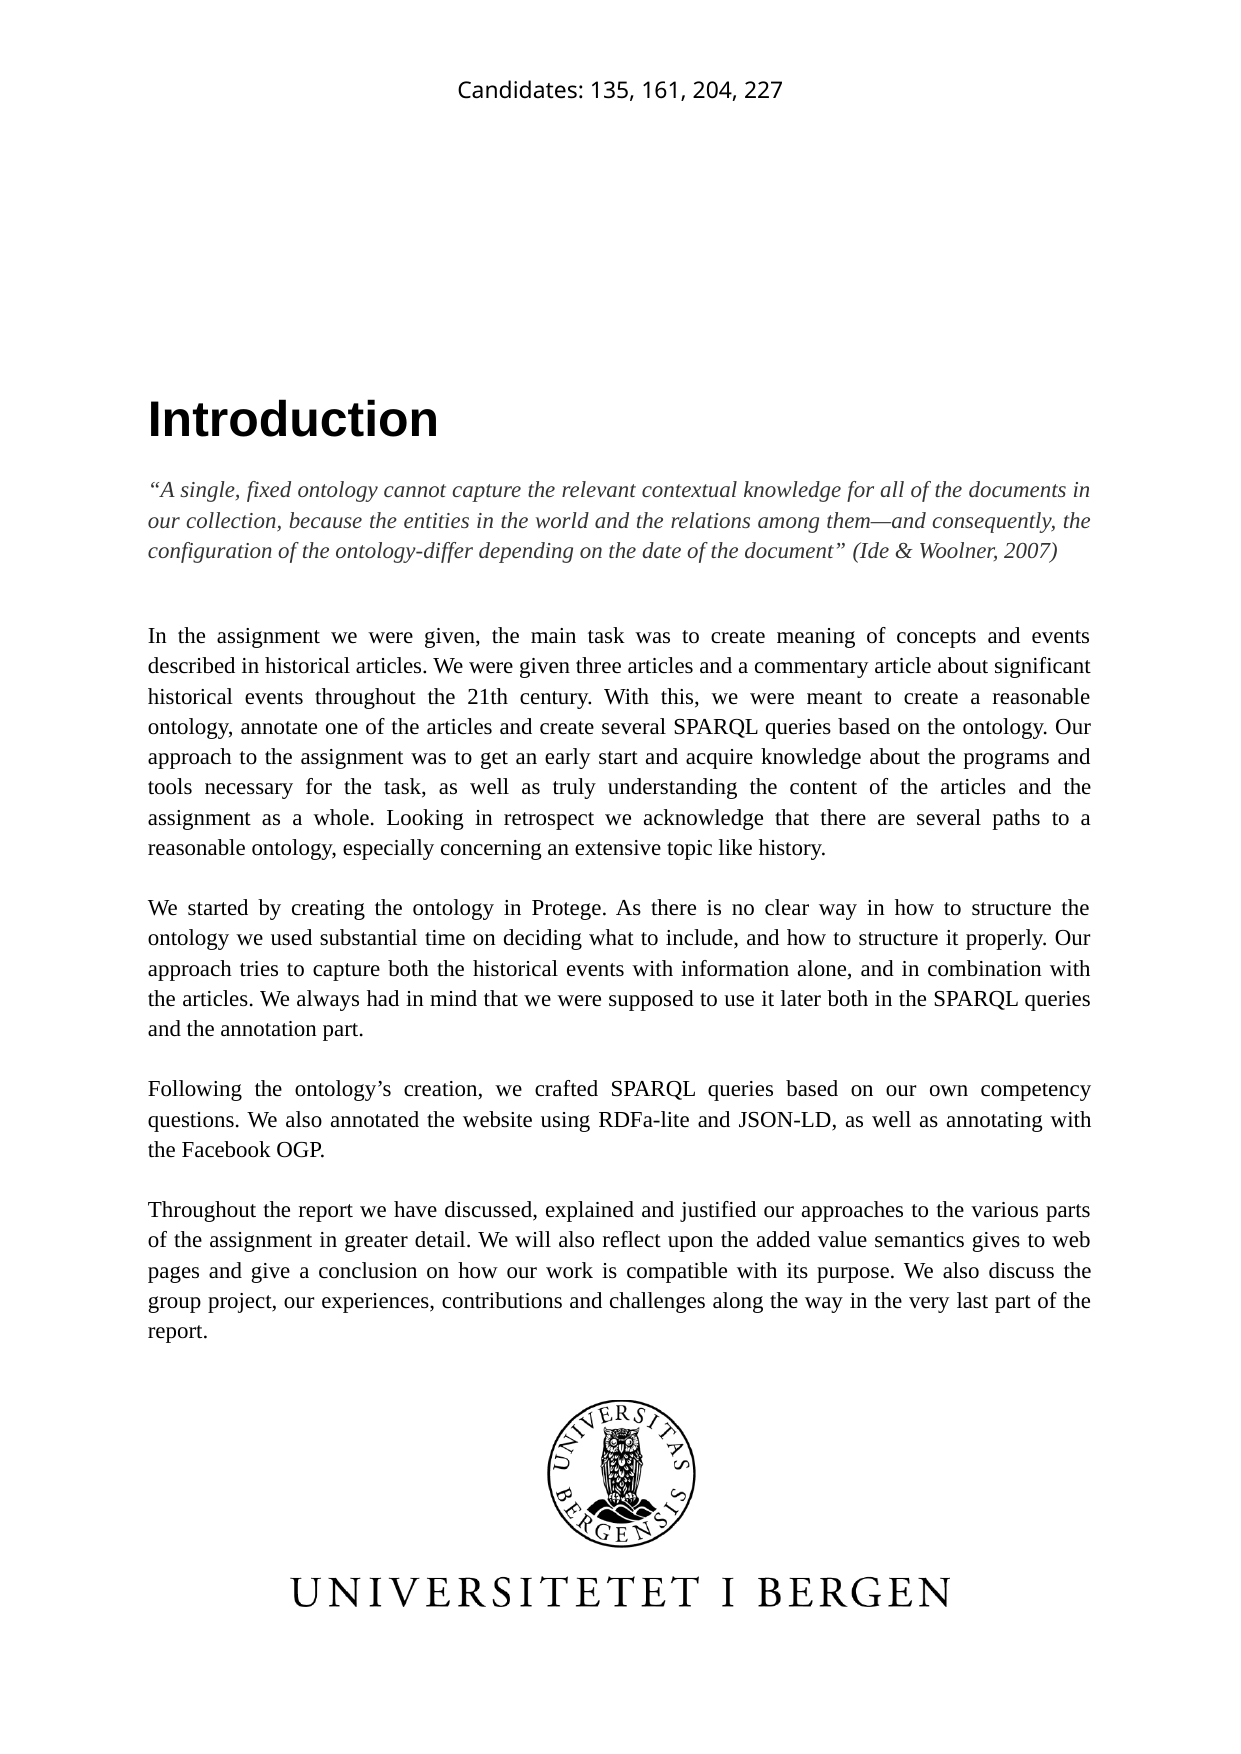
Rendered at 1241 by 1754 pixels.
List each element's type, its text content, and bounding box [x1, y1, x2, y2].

picture [290, 1400, 950, 1607]
text “A single, fixed ontology cannot capture the relevant contextual knowledge for all of the documents in our collection, because the entities in the world and the relations among them—and consequently, the configuration of the ontology-differ depending on the date of the document” [ CITATION Ide07 \l 1044 ] [148, 476, 1093, 563]
text Throughout the report we have discussed, explained and justified our approaches to the various parts of the assignment in greater detail. We will also reflect upon the added value semantics gives to web pages and give a conclusion on how our work is compatible with its purpose. We also discuss the group project, our experiences, contributions and challenges along the way in the very last part of the report. [148, 1196, 1093, 1343]
subtitle Introduction [148, 390, 1093, 447]
text We started by creating the ontology in Protege. As there is no clear way in how to structure the ontology we used substantial time on deciding what to include, and how to structure it properly. Our approach tries to capture both the historical events with information alone, and in combination with the articles. We always had in mind that we were supposed to use it later both in the SPARQL queries and the annotation part. [148, 894, 1093, 1041]
text Following the ontology’s creation, we crafted SPARQL queries based on our own competency questions. We also annotated the website using RDFa-lite and JSON-LD, as well as annotating with the Facebook OGP. [148, 1075, 1093, 1162]
text In the assignment we were given, the main task was to create meaning of concepts and events described in historical articles. We were given three articles and a commentary article about significant historical events throughout the 21th century. With this, we were meant to create a reasonable ontology, annotate one of the articles and create several SPARQL queries based on the ontology. Our approach to the assignment was to get an early start and acquire knowledge about the programs and tools necessary for the task, as well as truly understanding the content of the articles and the assignment as a whole. Looking in retrospect we acknowledge that there are several paths to a reasonable ontology, especially concerning an extensive topic like history. [148, 622, 1093, 860]
